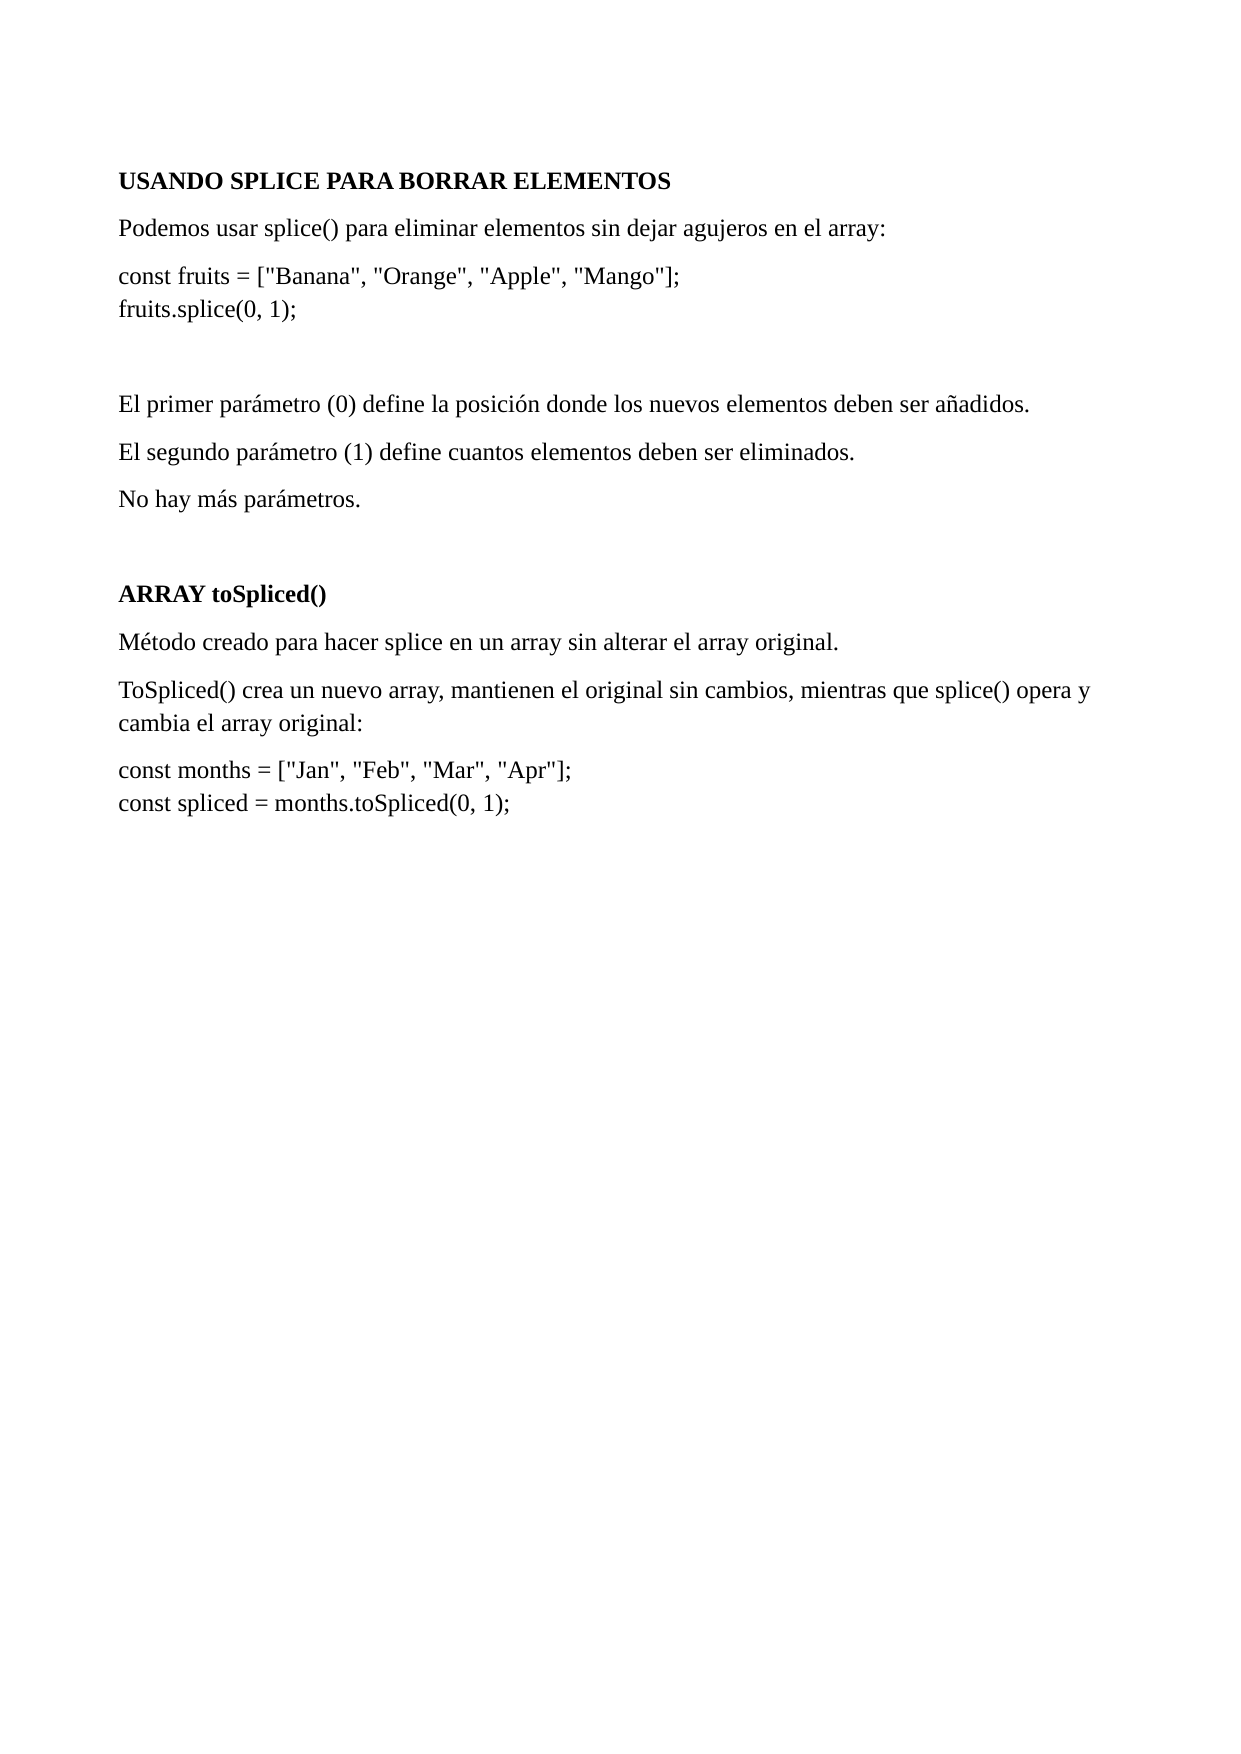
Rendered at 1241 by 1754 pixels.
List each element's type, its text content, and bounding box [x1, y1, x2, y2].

text Podemos usar splice() para eliminar elementos sin dejar agujeros en el array: [118, 213, 1122, 242]
text No hay más parámetros. [118, 484, 1122, 513]
text const months = ["Jan", "Feb", "Mar", "Apr"]; const spliced = months.toSpliced(0, 1); [118, 755, 1122, 817]
text Método creado para hacer splice en un array sin alterar el array original. [118, 627, 1122, 656]
text USANDO SPLICE PARA BORRAR ELEMENTOS [118, 166, 1122, 194]
text ARRAY toSpliced() [118, 579, 1122, 608]
text ToSpliced() crea un nuevo array, mantienen el original sin cambios, mientras que splice() opera y cambia el array original: [118, 675, 1122, 737]
text const fruits = ["Banana", "Orange", "Apple", "Mango"]; fruits.splice(0, 1); [118, 261, 1122, 323]
text El primer parámetro (0) define la posición donde los nuevos elementos deben ser añadidos. [118, 389, 1122, 418]
text El segundo parámetro (1) define cuantos elementos deben ser eliminados. [118, 437, 1122, 466]
